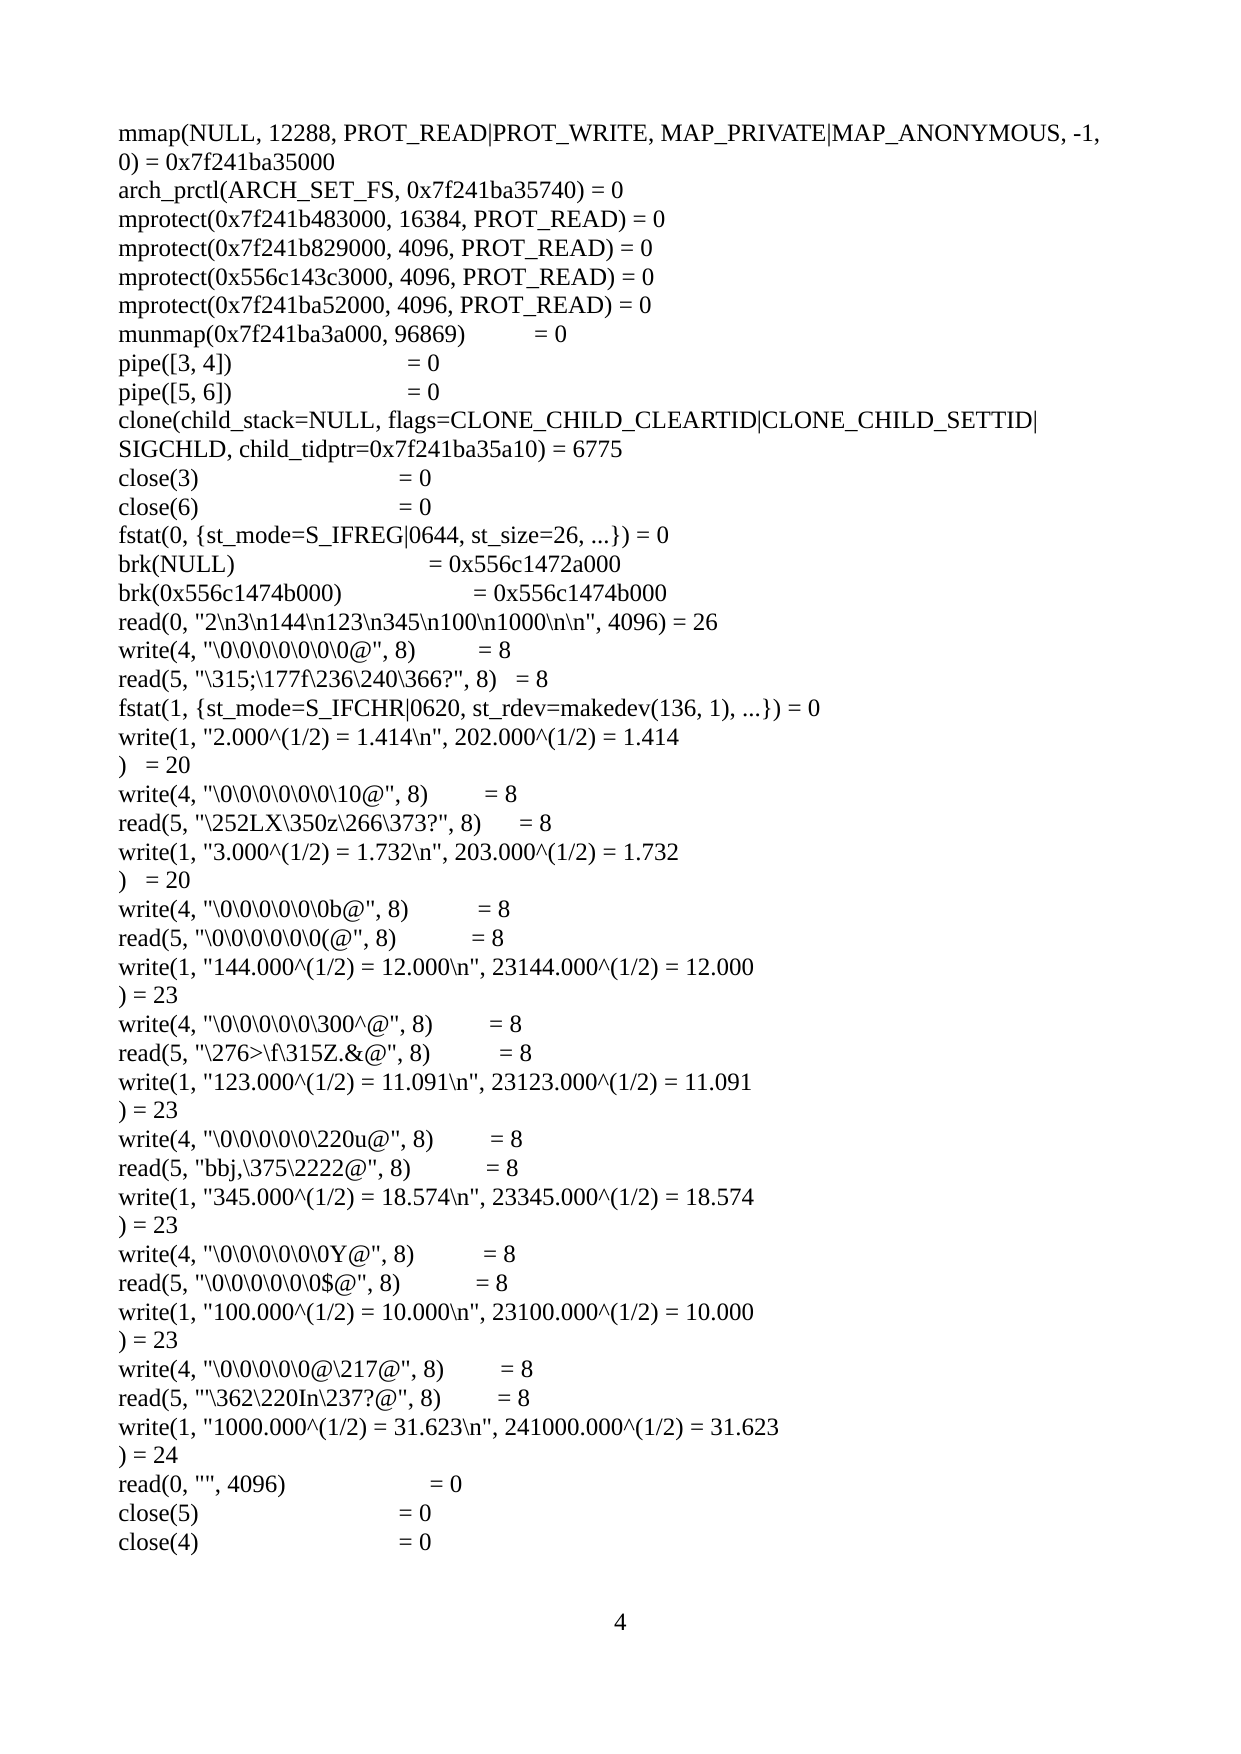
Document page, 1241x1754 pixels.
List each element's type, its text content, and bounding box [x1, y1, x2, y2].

text write(1, "1000.000^(1/2) = 31.623\n", 241000.000^(1/2) = 31.623 [118, 1412, 1122, 1441]
text read(0, "", 4096) = 0 [118, 1469, 1122, 1498]
text close(3) = 0 [118, 463, 1122, 492]
text ) = 24 [118, 1441, 1122, 1469]
text write(1, "2.000^(1/2) = 1.414\n", 202.000^(1/2) = 1.414 [118, 722, 1122, 751]
text read(0, "2\n3\n144\n123\n345\n100\n1000\n\n", 4096) = 26 [118, 607, 1122, 636]
text read(5, "'\362\220In\237?@", 8) = 8 [118, 1383, 1122, 1412]
text ) = 23 [118, 1211, 1122, 1239]
text mprotect(0x7f241ba52000, 4096, PROT_READ) = 0 [118, 291, 1122, 319]
text brk(NULL) = 0x556c1472a000 [118, 549, 1122, 578]
text fstat(0, {st_mode=S_IFREG|0644, st_size=26, ...}) = 0 [118, 521, 1122, 549]
text mprotect(0x7f241b483000, 16384, PROT_READ) = 0 [118, 204, 1122, 233]
text ) = 23 [118, 981, 1122, 1009]
text write(4, "\0\0\0\0\0\0b@", 8) = 8 [118, 894, 1122, 923]
text close(5) = 0 [118, 1498, 1122, 1527]
text read(5, "\252LX\350z\266\373?", 8) = 8 [118, 808, 1122, 837]
text write(1, "100.000^(1/2) = 10.000\n", 23100.000^(1/2) = 10.000 [118, 1297, 1122, 1326]
text read(5, "bbj,\375\2222@", 8) = 8 [118, 1153, 1122, 1182]
text write(4, "\0\0\0\0\0\0\0@", 8) = 8 [118, 636, 1122, 664]
text pipe([3, 4]) = 0 [118, 348, 1122, 377]
text write(4, "\0\0\0\0\0\300^@", 8) = 8 [118, 1009, 1122, 1038]
text clone(child_stack=NULL, flags=CLONE_CHILD_CLEARTID|CLONE_CHILD_SETTID|SIGCHLD, child_tidptr=0x7f241ba35a10) = 6775 [118, 406, 1122, 463]
text write(1, "3.000^(1/2) = 1.732\n", 203.000^(1/2) = 1.732 [118, 837, 1122, 866]
text write(4, "\0\0\0\0\0\220u@", 8) = 8 [118, 1124, 1122, 1153]
text mprotect(0x7f241b829000, 4096, PROT_READ) = 0 [118, 233, 1122, 262]
text read(5, "\315;\177f\236\240\366?", 8) = 8 [118, 664, 1122, 693]
text arch_prctl(ARCH_SET_FS, 0x7f241ba35740) = 0 [118, 176, 1122, 204]
text ) = 23 [118, 1096, 1122, 1124]
text ) = 20 [118, 866, 1122, 894]
text read(5, "\0\0\0\0\0\0$@", 8) = 8 [118, 1268, 1122, 1297]
text mprotect(0x556c143c3000, 4096, PROT_READ) = 0 [118, 262, 1122, 291]
text read(5, "\0\0\0\0\0\0(@", 8) = 8 [118, 923, 1122, 952]
text close(6) = 0 [118, 492, 1122, 521]
text mmap(NULL, 12288, PROT_READ|PROT_WRITE, MAP_PRIVATE|MAP_ANONYMOUS, -1, 0) = 0x7f241ba35000 [118, 118, 1122, 176]
text ) = 23 [118, 1326, 1122, 1354]
text ) = 20 [118, 751, 1122, 779]
text pipe([5, 6]) = 0 [118, 377, 1122, 406]
text write(4, "\0\0\0\0\0@\217@", 8) = 8 [118, 1354, 1122, 1383]
text close(4) = 0 [118, 1527, 1122, 1556]
text fstat(1, {st_mode=S_IFCHR|0620, st_rdev=makedev(136, 1), ...}) = 0 [118, 693, 1122, 722]
text write(1, "123.000^(1/2) = 11.091\n", 23123.000^(1/2) = 11.091 [118, 1067, 1122, 1096]
text write(1, "345.000^(1/2) = 18.574\n", 23345.000^(1/2) = 18.574 [118, 1182, 1122, 1211]
text read(5, "\276>\f\315Z.&@", 8) = 8 [118, 1038, 1122, 1067]
text brk(0x556c1474b000) = 0x556c1474b000 [118, 578, 1122, 607]
text munmap(0x7f241ba3a000, 96869) = 0 [118, 319, 1122, 348]
text write(1, "144.000^(1/2) = 12.000\n", 23144.000^(1/2) = 12.000 [118, 952, 1122, 981]
text write(4, "\0\0\0\0\0\0\10@", 8) = 8 [118, 779, 1122, 808]
text write(4, "\0\0\0\0\0\0Y@", 8) = 8 [118, 1239, 1122, 1268]
